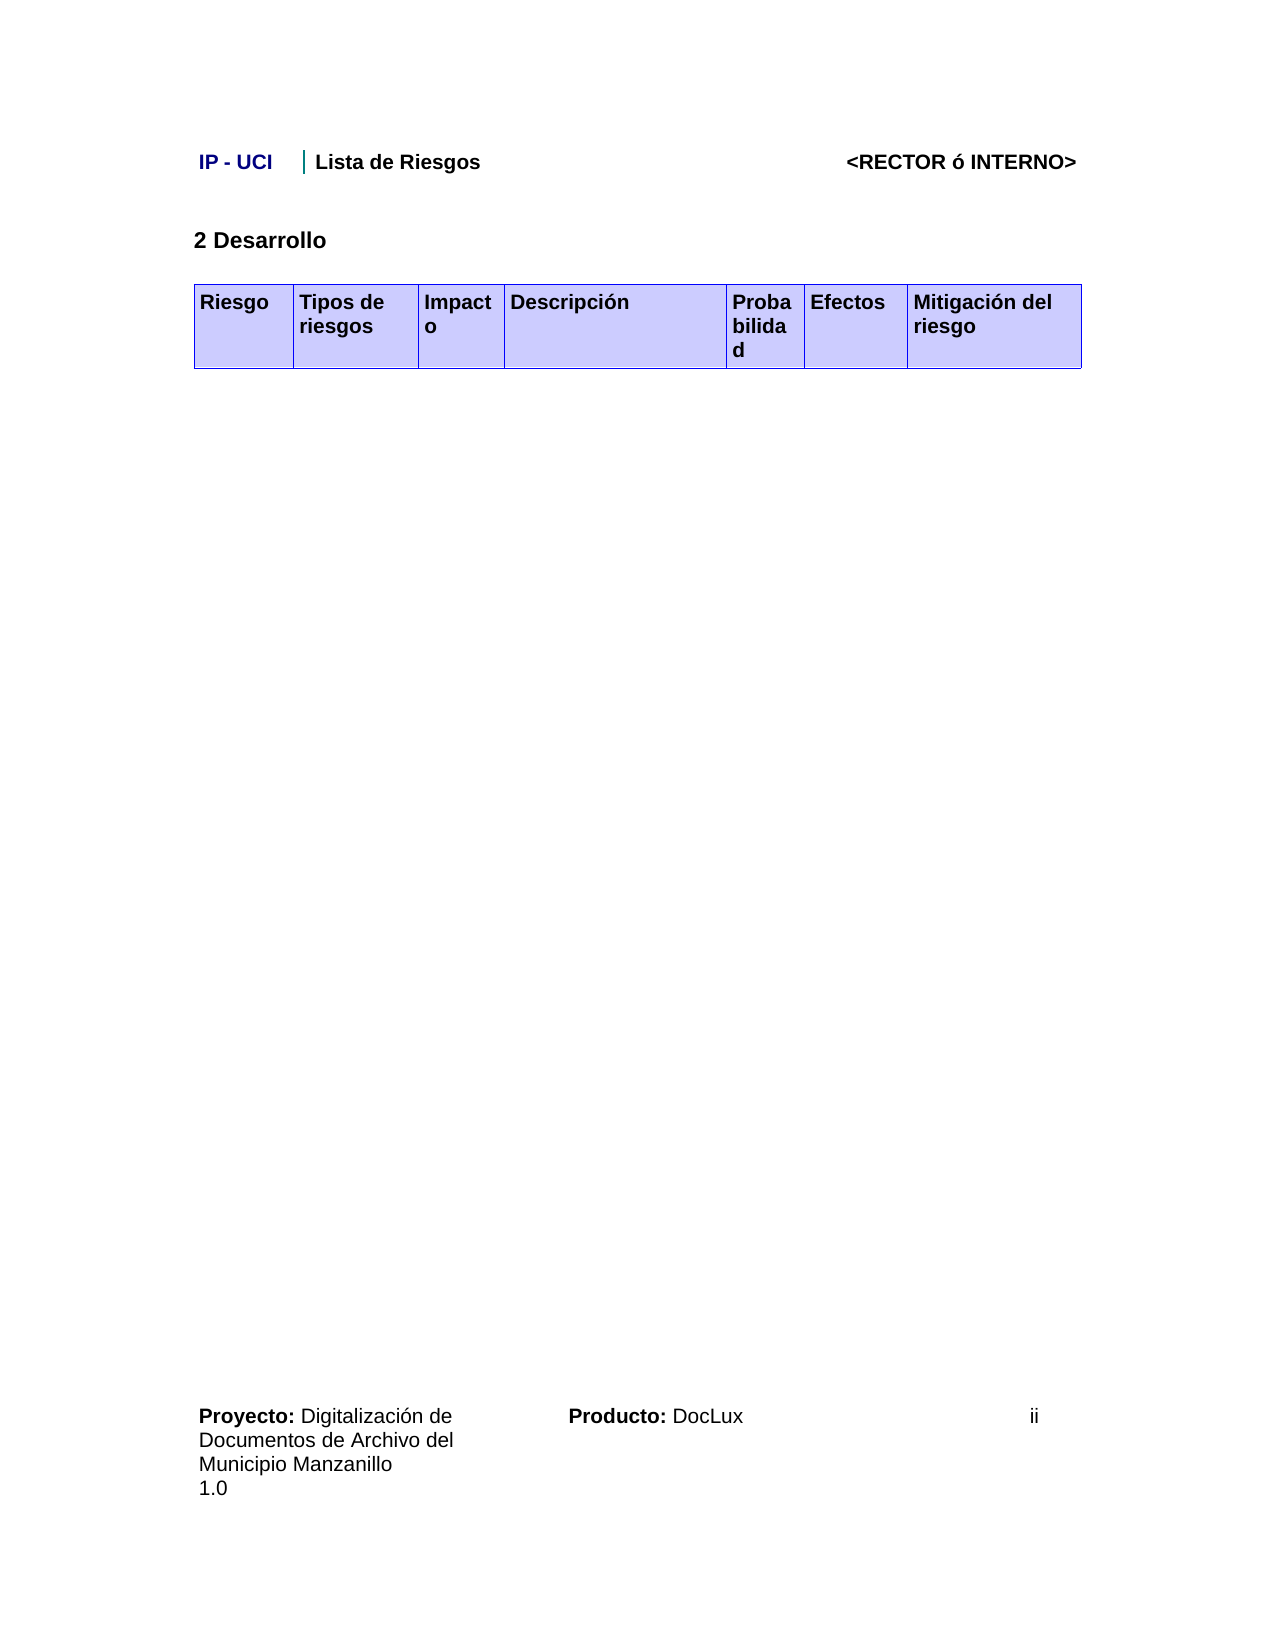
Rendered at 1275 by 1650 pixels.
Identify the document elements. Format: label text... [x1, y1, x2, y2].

table_header Impacto [419, 285, 504, 367]
table_header Tipos de riesgos [294, 285, 418, 367]
table_header Descripción [505, 285, 726, 367]
table_header Mitigación del riesgo [908, 285, 1081, 367]
table_header Riesgo [195, 285, 293, 367]
table_header Efectos [805, 285, 907, 367]
table_header Probabilidad [727, 285, 804, 367]
subtitle Desarrollo [187, 227, 1087, 254]
